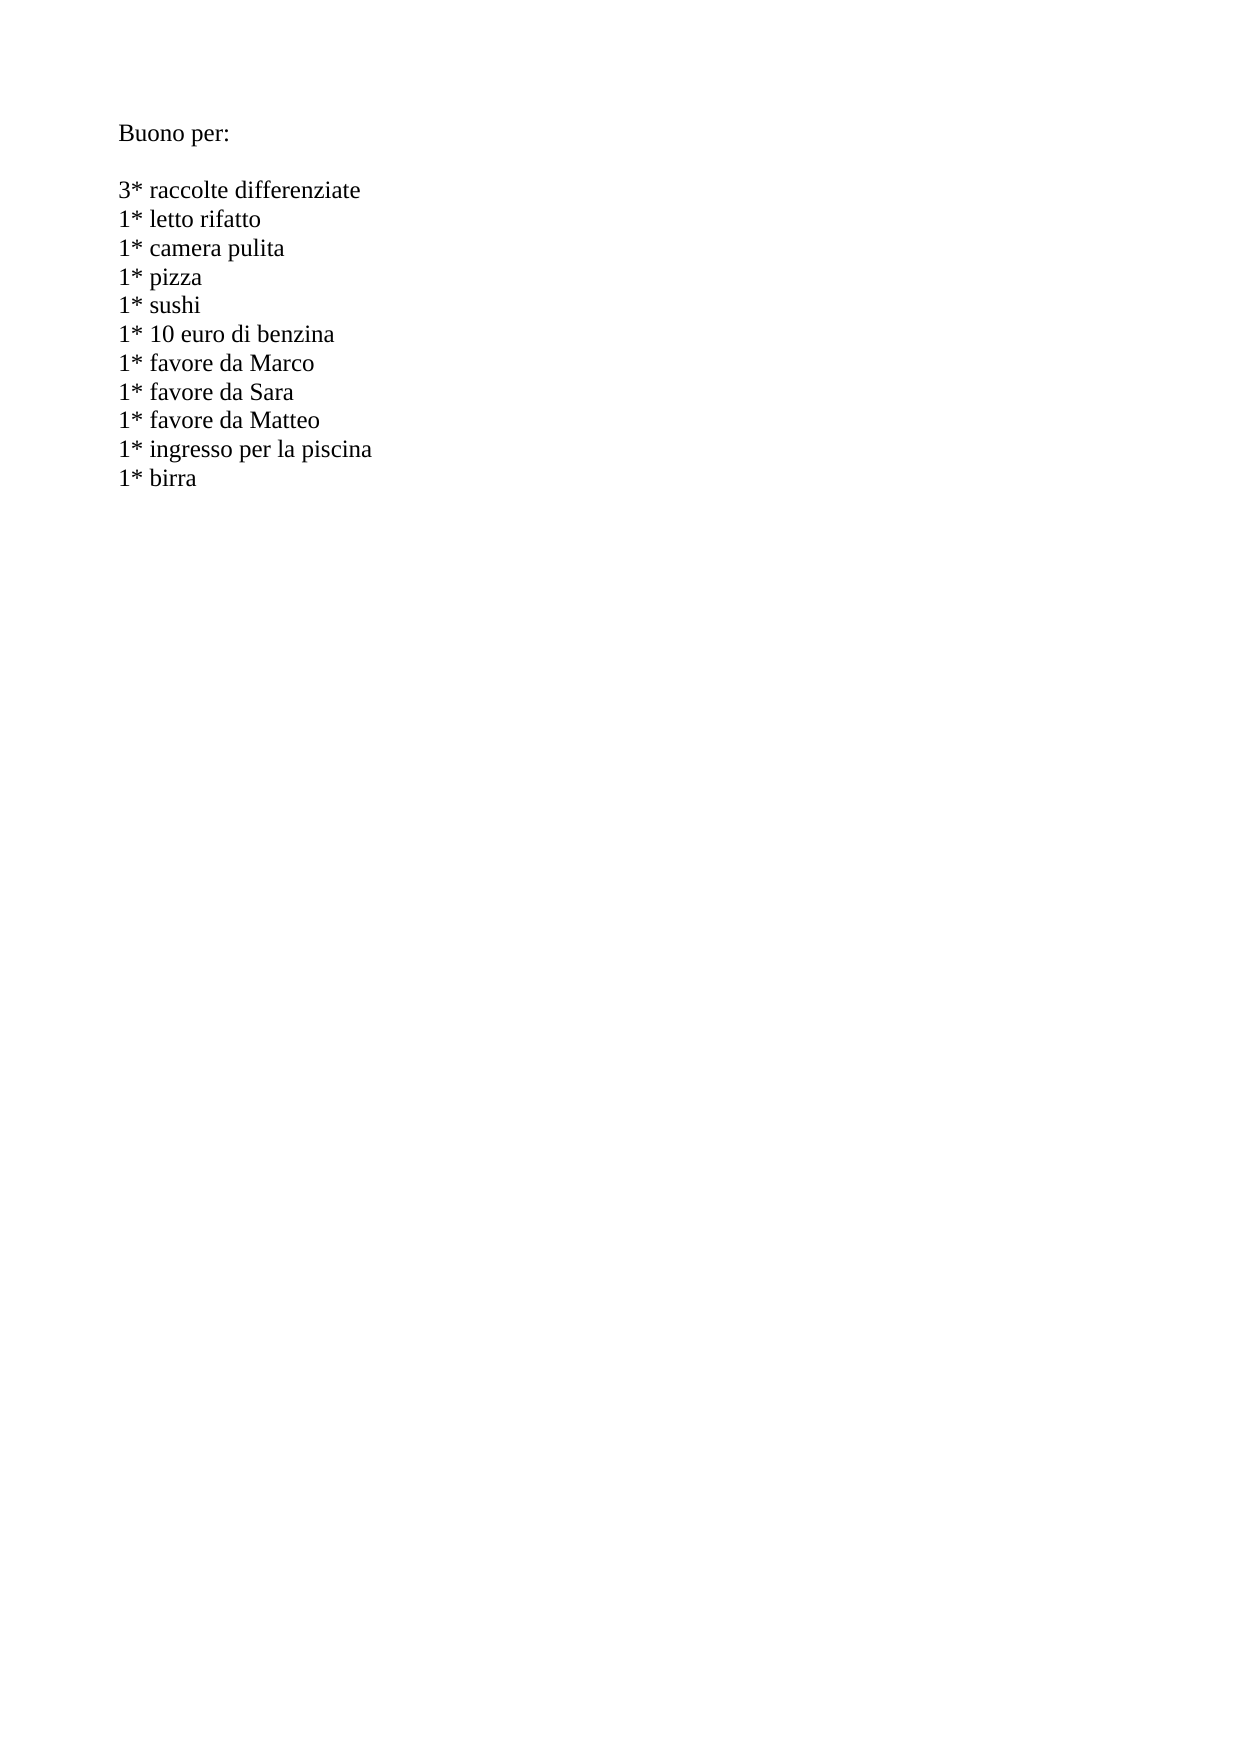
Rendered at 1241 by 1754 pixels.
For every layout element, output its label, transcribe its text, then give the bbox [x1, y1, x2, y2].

text 1* favore da Sara [118, 377, 1122, 406]
text 1* letto rifatto [118, 204, 1122, 233]
text 1* 10 euro di benzina [118, 319, 1122, 348]
text 1* pizza [118, 262, 1122, 291]
text 3* raccolte differenziate [118, 176, 1122, 204]
text Buono per: [118, 118, 1122, 147]
text 1* ingresso per la piscina [118, 434, 1122, 463]
text 1* favore da Marco [118, 348, 1122, 377]
text 1* birra [118, 463, 1122, 492]
text 1* favore da Matteo [118, 406, 1122, 434]
text 1* sushi [118, 291, 1122, 319]
text 1* camera pulita [118, 233, 1122, 262]
